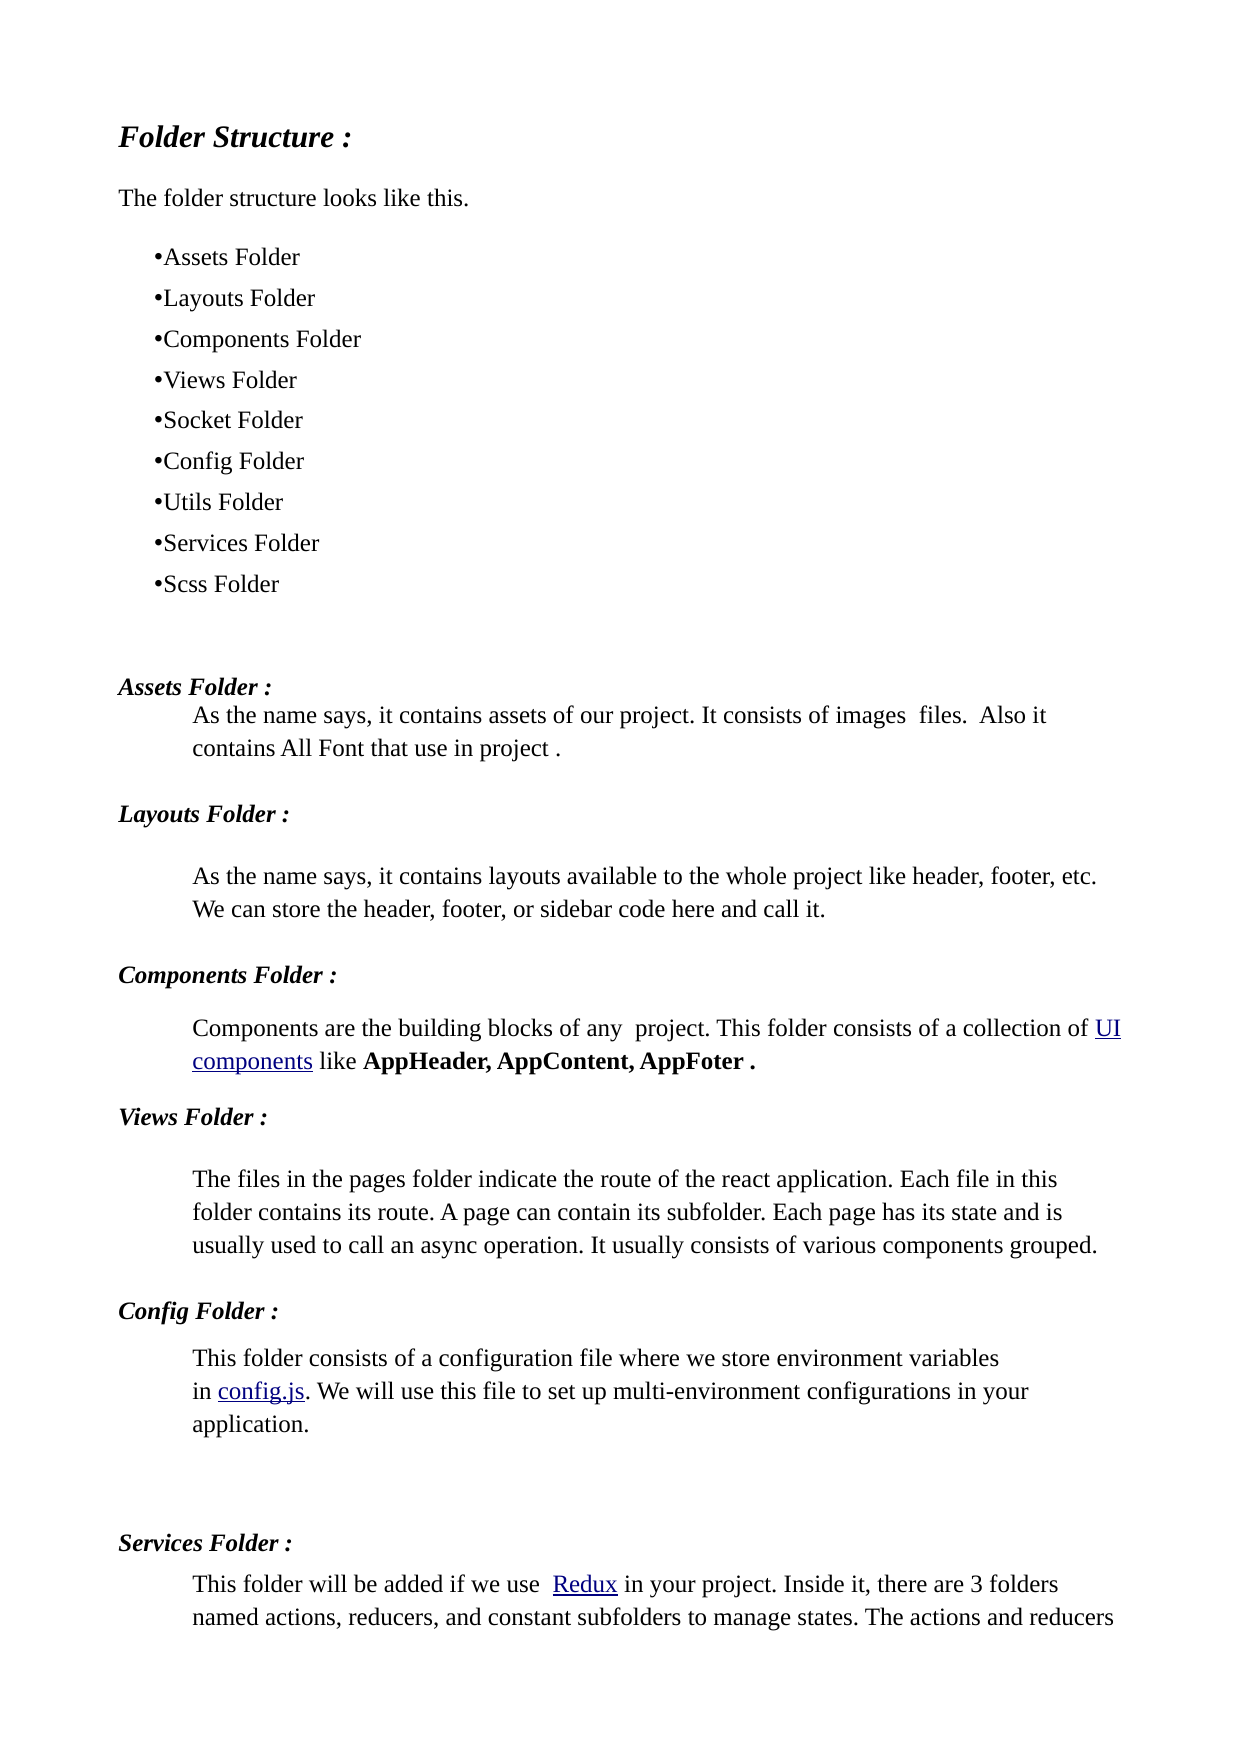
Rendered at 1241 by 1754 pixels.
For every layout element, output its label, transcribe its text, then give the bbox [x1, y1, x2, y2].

subtitle Components Folder : [118, 960, 1122, 989]
subtitle Services Folder : [118, 1528, 1122, 1557]
list Socket Folder [154, 406, 1122, 434]
text The folder structure looks like this. [118, 183, 1122, 212]
list Views Folder [154, 365, 1122, 393]
subtitle Layouts Folder : [118, 799, 1122, 828]
list Scss Folder [154, 569, 1122, 598]
list Utils Folder [154, 487, 1122, 516]
list Layouts Folder [154, 283, 1122, 312]
text As the name says, it contains layouts available to the whole project like header, footer, etc. We can store the header, footer, or sidebar code here and call it. [192, 861, 1122, 923]
list Services Folder [154, 528, 1122, 557]
list Assets Folder [154, 242, 1122, 271]
text Folder Structure : [118, 118, 1122, 154]
text As the name says, it contains assets of our project. It consists of images files. Also it contains All Font that use in project . [192, 700, 1122, 762]
subtitle Config Folder : [118, 1296, 1122, 1325]
list Config Folder [154, 446, 1122, 475]
text This folder will be added if we use Redux in your project. Inside it, there are 3 folders named actions, reducers, and constant subfolders to manage states. The actions and reducers [192, 1569, 1122, 1631]
list Components Folder [154, 324, 1122, 353]
subtitle Assets Folder : [118, 672, 1122, 700]
text Components are the building blocks of any project. This folder consists of a collection of UI components like AppHeader, AppContent, AppFoter . [192, 1013, 1122, 1074]
text The files in the pages folder indicate the route of the react application. Each file in this folder contains its route. A page can contain its subfolder. Each page has its state and is usually used to call an async operation. It usually consists of various components grouped. [192, 1164, 1122, 1259]
subtitle Views Folder : [118, 1102, 1122, 1131]
text This folder consists of a configuration file where we store environment variables in config.js. We will use this file to set up multi-environment configurations in your application. [192, 1343, 1122, 1438]
